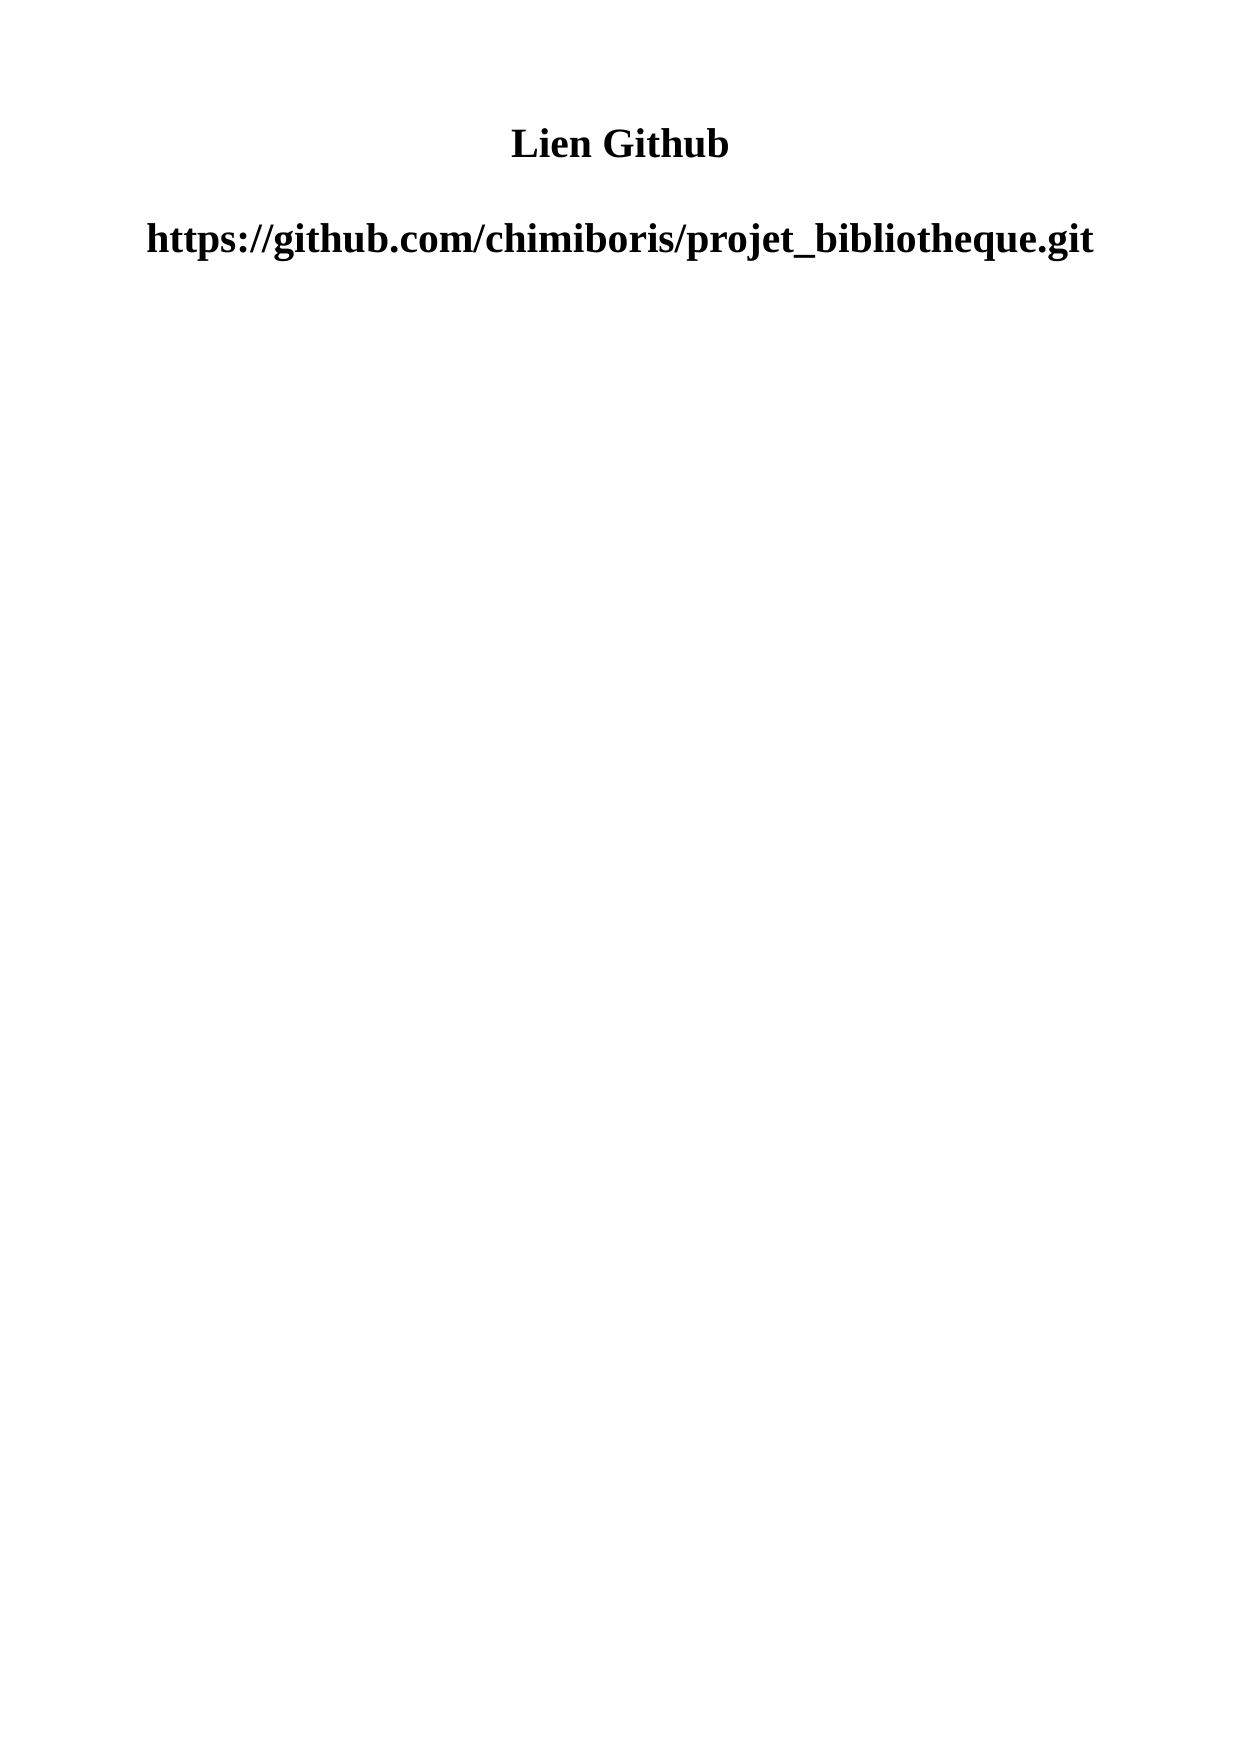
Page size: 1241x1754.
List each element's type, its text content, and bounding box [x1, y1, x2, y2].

text https://github.com/chimiboris/projet_bibliotheque.git [118, 214, 1122, 262]
text Lien Github [118, 118, 1122, 166]
